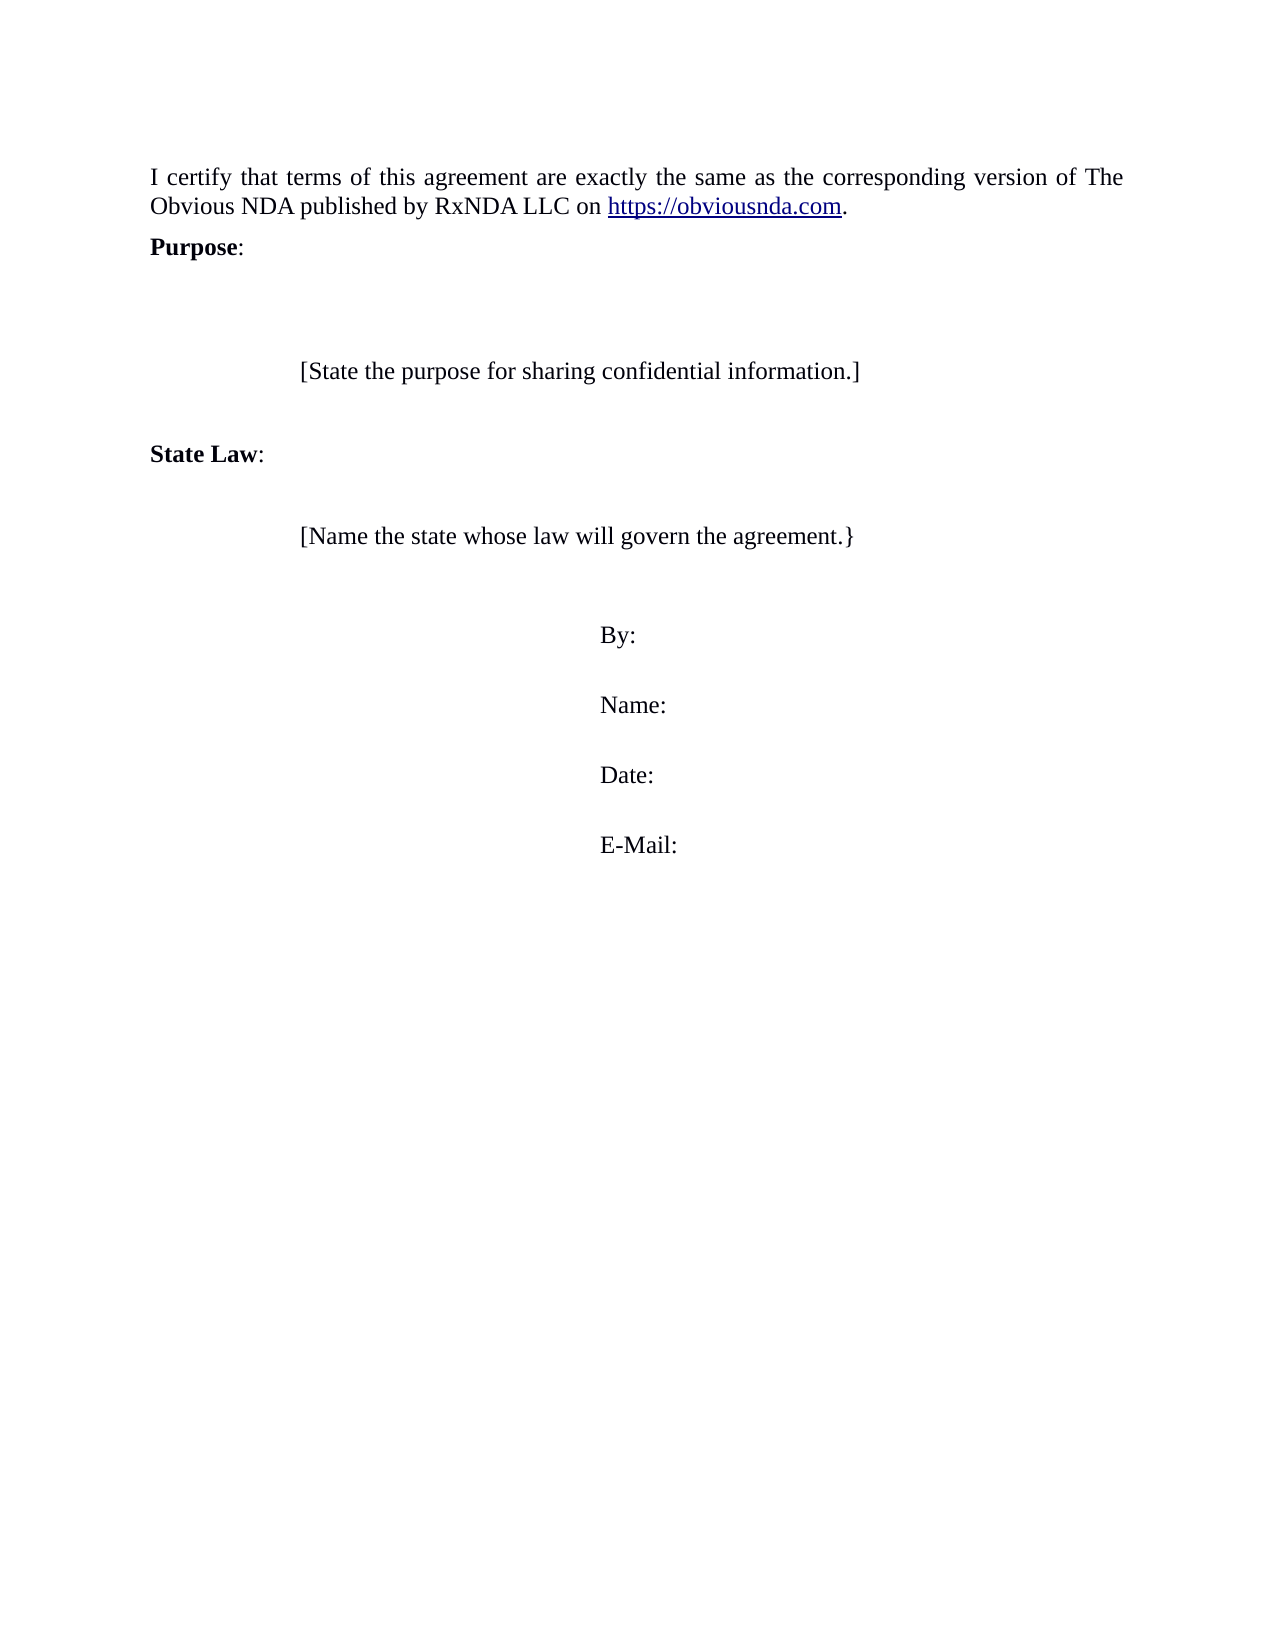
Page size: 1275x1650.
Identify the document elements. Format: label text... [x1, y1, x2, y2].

text Name: [600, 690, 1125, 747]
text I certify that terms of this agreement are exactly the same as the corresponding version of The Obvious NDA published by RxNDA LLC on https://obviousnda.com. [150, 162, 1125, 220]
text State Law: [150, 439, 1125, 467]
text [State the purpose for sharing confidential information.] [150, 356, 1125, 385]
text E-Mail: [600, 830, 1125, 859]
text [Name the state whose law will govern the agreement.} [150, 521, 1125, 550]
text By: [600, 562, 1125, 677]
text Purpose: [150, 232, 1125, 261]
text Date: [600, 760, 1125, 817]
